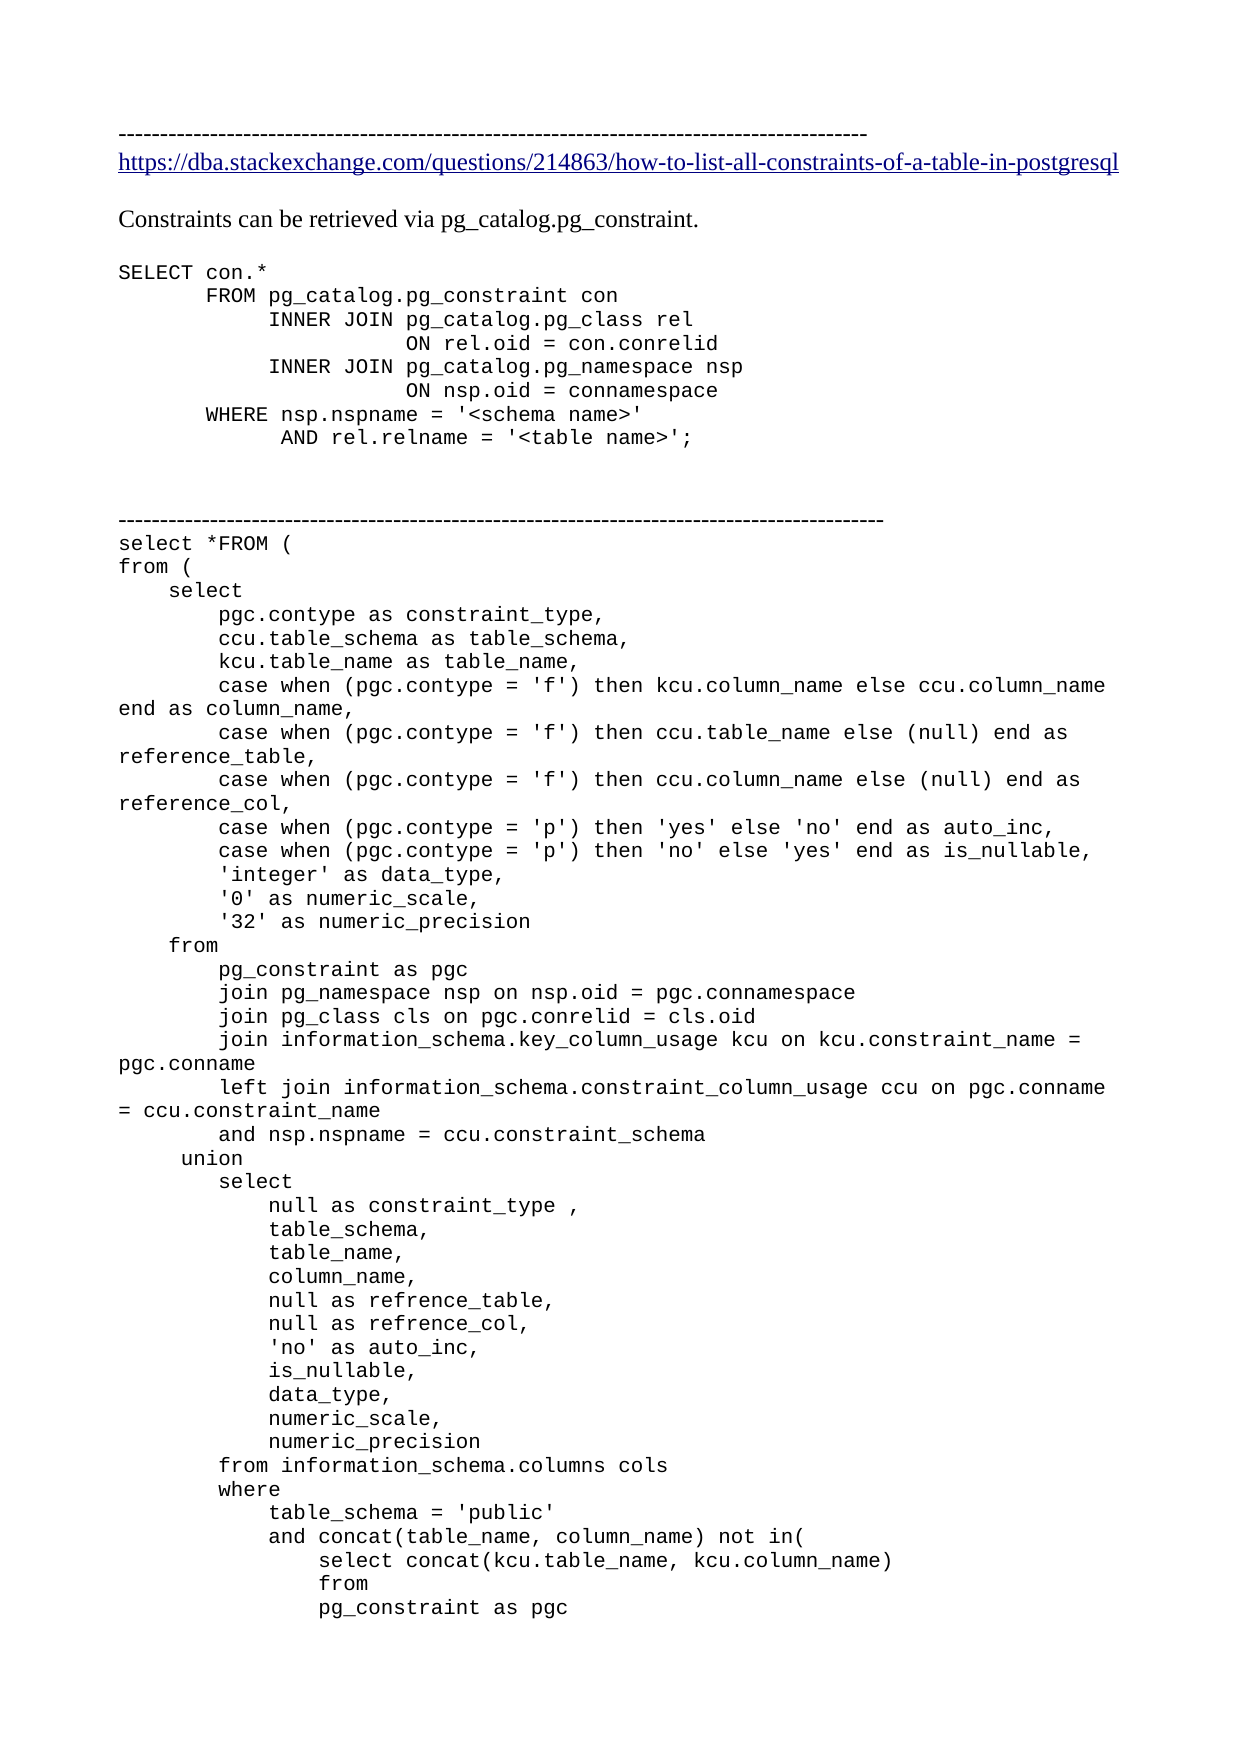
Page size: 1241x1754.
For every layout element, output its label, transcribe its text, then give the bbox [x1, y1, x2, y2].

text null as refrence_col, [118, 1313, 1122, 1337]
text 'integer' as data_type, [118, 864, 1122, 888]
text table_schema, [118, 1219, 1122, 1242]
text ON nsp.oid = connamespace [118, 380, 1122, 404]
text select *FROM ( [118, 533, 1122, 557]
text SELECT con.* [118, 262, 1122, 286]
text is_nullable, [118, 1361, 1122, 1384]
text data_type, [118, 1384, 1122, 1408]
text null as constraint_type , [118, 1195, 1122, 1219]
text where [118, 1479, 1122, 1502]
text null as refrence_table, [118, 1289, 1122, 1313]
text case when (pgc.contype = 'f') then ccu.table_name else (null) end as reference_table, [118, 722, 1122, 769]
text pg_constraint as pgc [118, 1597, 1122, 1621]
text FROM pg_catalog.pg_constraint con [118, 286, 1122, 309]
text WHERE nsp.nspname = '<schema name>' [118, 404, 1122, 427]
text '32' as numeric_precision [118, 911, 1122, 935]
text case when (pgc.contype = 'p') then 'yes' else 'no' end as auto_inc, [118, 817, 1122, 840]
text case when (pgc.contype = 'p') then 'no' else 'yes' end as is_nullable, [118, 840, 1122, 864]
text join information_schema.key_column_usage kcu on kcu.constraint_name = pgc.conname [118, 1029, 1122, 1077]
text case when (pgc.contype = 'f') then kcu.column_name else ccu.column_name end as column_name, [118, 675, 1122, 722]
text from ( [118, 557, 1122, 580]
text table_name, [118, 1242, 1122, 1266]
text left join information_schema.constraint_column_usage ccu on pgc.conname = ccu.constraint_name [118, 1077, 1122, 1124]
text '0' as numeric_scale, [118, 888, 1122, 911]
text pg_constraint as pgc [118, 958, 1122, 982]
text table_schema = 'public' [118, 1502, 1122, 1526]
text kcu.table_name as table_name, [118, 651, 1122, 675]
text column_name, [118, 1266, 1122, 1289]
text from [118, 1573, 1122, 1597]
text join pg_class cls on pgc.conrelid = cls.oid [118, 1006, 1122, 1029]
text and concat(table_name, column_name) not in( [118, 1526, 1122, 1550]
text ccu.table_schema as table_schema, [118, 627, 1122, 651]
text from information_schema.columns cols [118, 1455, 1122, 1479]
text AND rel.relname = '<table name>'; [118, 427, 1122, 451]
text -------------------------------------------------------------------------------------------- [118, 504, 1122, 533]
text Constraints can be retrieved via pg_catalog.pg_constraint. [118, 204, 1122, 233]
text case when (pgc.contype = 'f') then ccu.column_name else (null) end as reference_col, [118, 769, 1122, 817]
text ON rel.oid = con.conrelid [118, 333, 1122, 356]
text union [118, 1148, 1122, 1171]
text numeric_scale, [118, 1408, 1122, 1431]
text join pg_namespace nsp on nsp.oid = pgc.connamespace [118, 982, 1122, 1006]
text ------------------------------------------------------------------------------------------ [118, 118, 1122, 147]
text select [118, 580, 1122, 604]
text select [118, 1171, 1122, 1195]
text INNER JOIN pg_catalog.pg_namespace nsp [118, 356, 1122, 380]
text numeric_precision [118, 1431, 1122, 1455]
text select concat(kcu.table_name, kcu.column_name) [118, 1550, 1122, 1573]
text https://dba.stackexchange.com/questions/214863/how-to-list-all-constraints-of-a-table-in-postgresql [118, 147, 1122, 176]
text pgc.contype as constraint_type, [118, 604, 1122, 627]
text 'no' as auto_inc, [118, 1337, 1122, 1361]
text INNER JOIN pg_catalog.pg_class rel [118, 309, 1122, 333]
text from [118, 935, 1122, 958]
text and nsp.nspname = ccu.constraint_schema [118, 1124, 1122, 1148]
